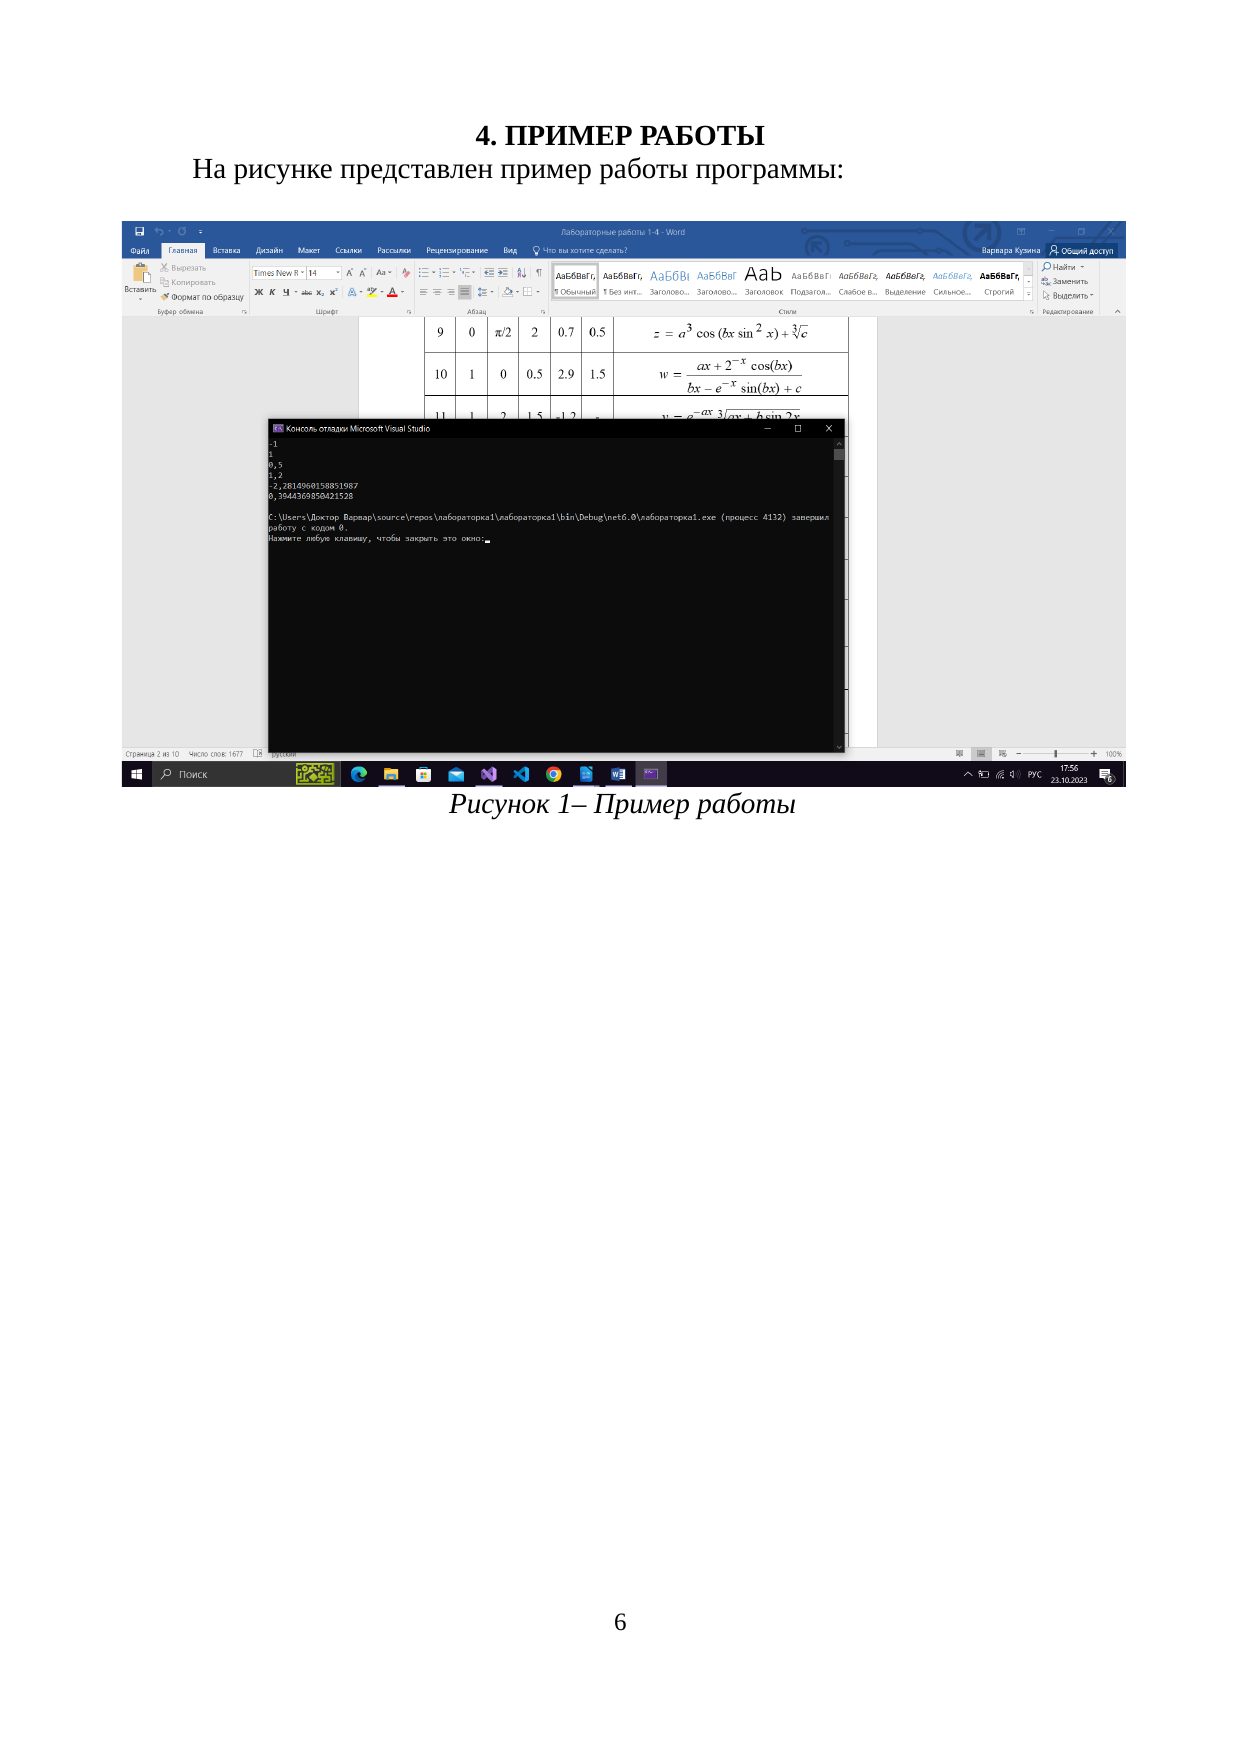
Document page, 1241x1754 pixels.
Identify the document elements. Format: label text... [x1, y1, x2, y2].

text Рисунок 1– Пример работы [122, 787, 1126, 820]
text [122, 209, 1126, 221]
picture [121, 221, 1126, 787]
subtitle 4. ПРИМЕР РАБОТЫ [118, 118, 1122, 152]
text На рисунке представлен пример работы программы: [118, 152, 1122, 185]
